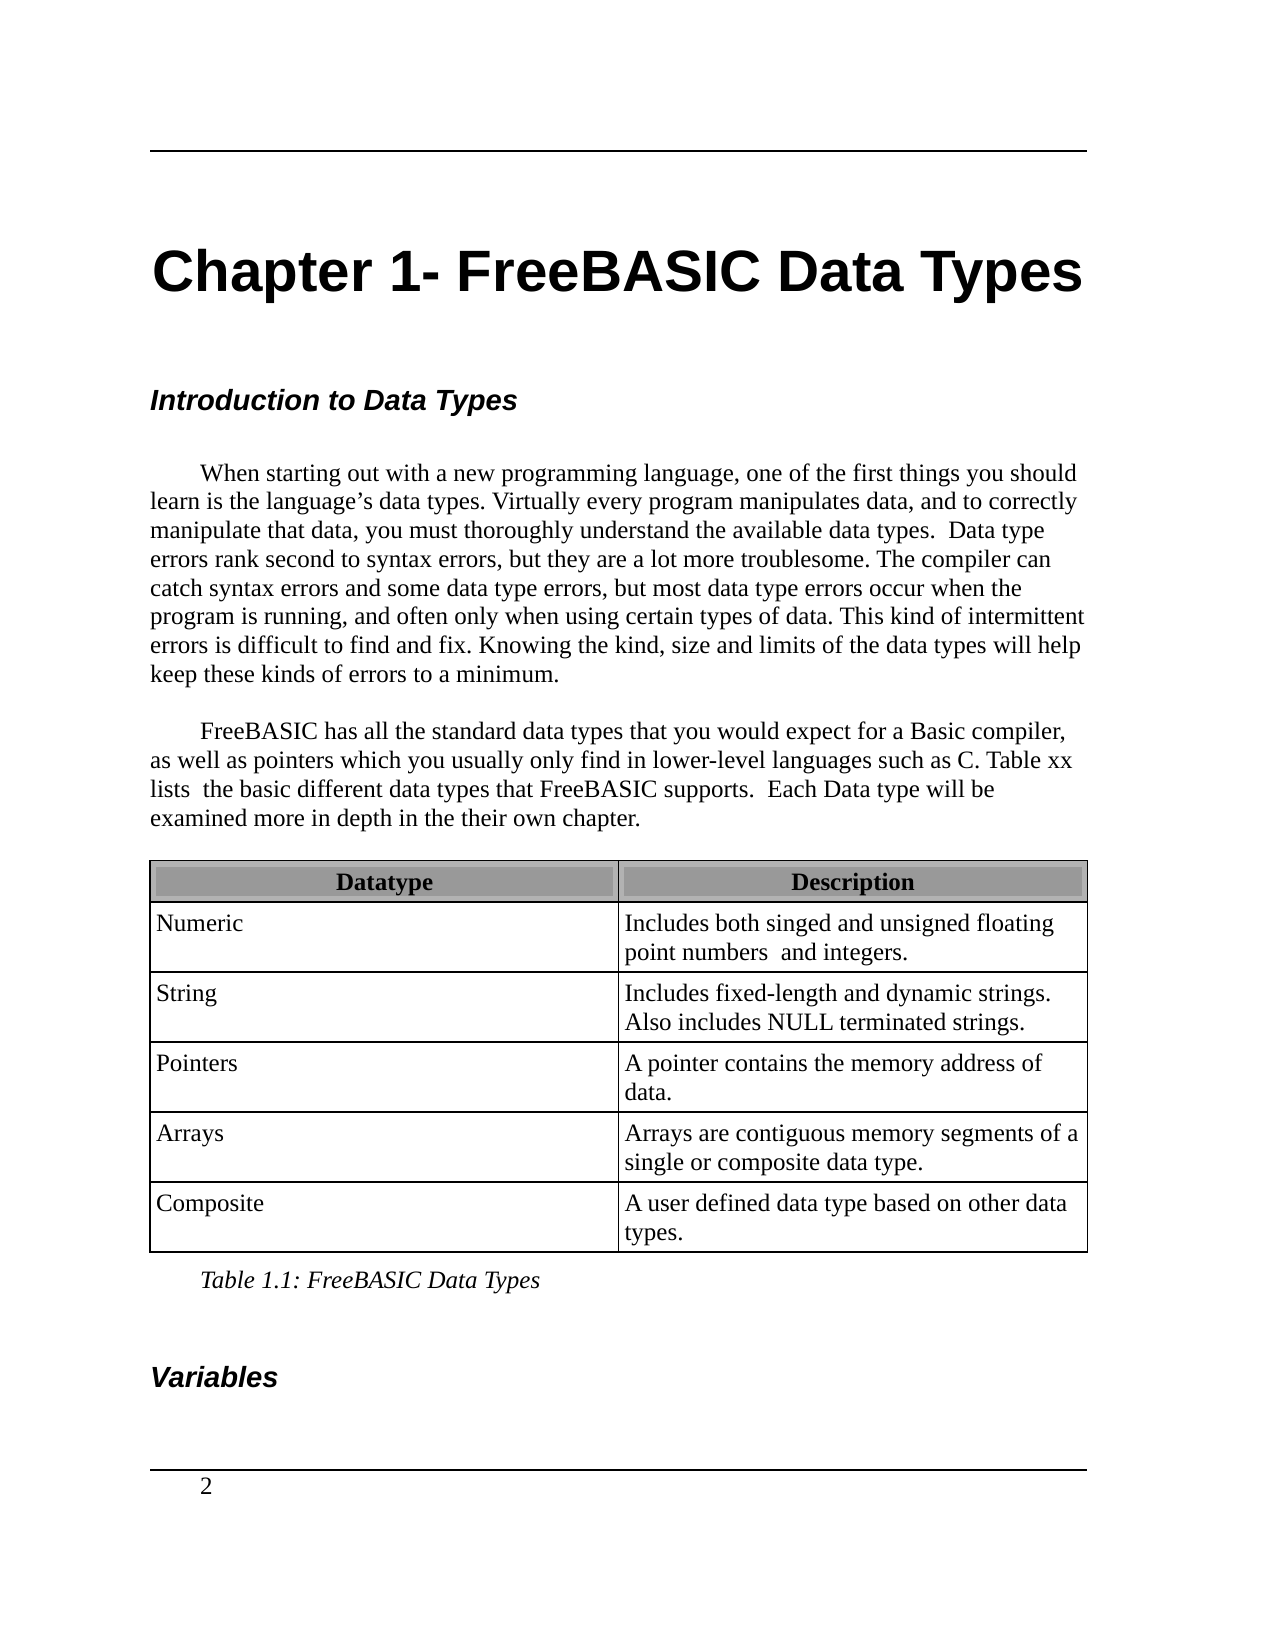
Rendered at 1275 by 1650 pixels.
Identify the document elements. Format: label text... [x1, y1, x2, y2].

text When starting out with a new programming language, one of the first things you should learn is the language’s data types. Virtually every program manipulates data, and to correctly manipulate that data, you must thoroughly understand the available data types. Data type errors rank second to syntax errors, but they are a lot more troublesome. The compiler can catch syntax errors and some data type errors, but most data type errors occur when the program is running, and often only when using certain types of data. This kind of intermittent errors is difficult to find and fix. Knowing the kind, size and limits of the data types will help keep these kinds of errors to a minimum. [150, 458, 1087, 688]
table_cell A pointer contains the memory address of data. [619, 1043, 1087, 1111]
table_header Datatype [151, 861, 618, 901]
text Table 1.1: FreeBASIC Data Types [150, 1265, 1087, 1294]
subtitle Introduction to Data Types [150, 383, 1087, 416]
text FreeBASIC has all the standard data types that you would expect for a Basic compiler, as well as pointers which you usually only find in lower-level languages such as C. Table xx lists the basic different data types that FreeBASIC supports. Each Data type will be examined more in depth in the their own chapter. [150, 716, 1087, 831]
table_cell Includes fixed-length and dynamic strings. Also includes NULL terminated strings. [619, 973, 1087, 1041]
table_cell A user defined data type based on other data types. [619, 1183, 1087, 1251]
table_cell Arrays [151, 1113, 618, 1181]
table_cell Numeric [151, 903, 618, 971]
table_cell String [151, 973, 618, 1041]
subtitle Chapter 1- FreeBASIC Data Types [150, 237, 1087, 304]
subtitle Variables [150, 1360, 1087, 1393]
table_cell Includes both singed and unsigned floating point numbers and integers. [619, 903, 1087, 971]
table_header Description [619, 861, 1087, 901]
table_cell Pointers [151, 1043, 618, 1111]
table_cell Composite [151, 1183, 618, 1251]
table_cell Arrays are contiguous memory segments of a single or composite data type. [619, 1113, 1087, 1181]
